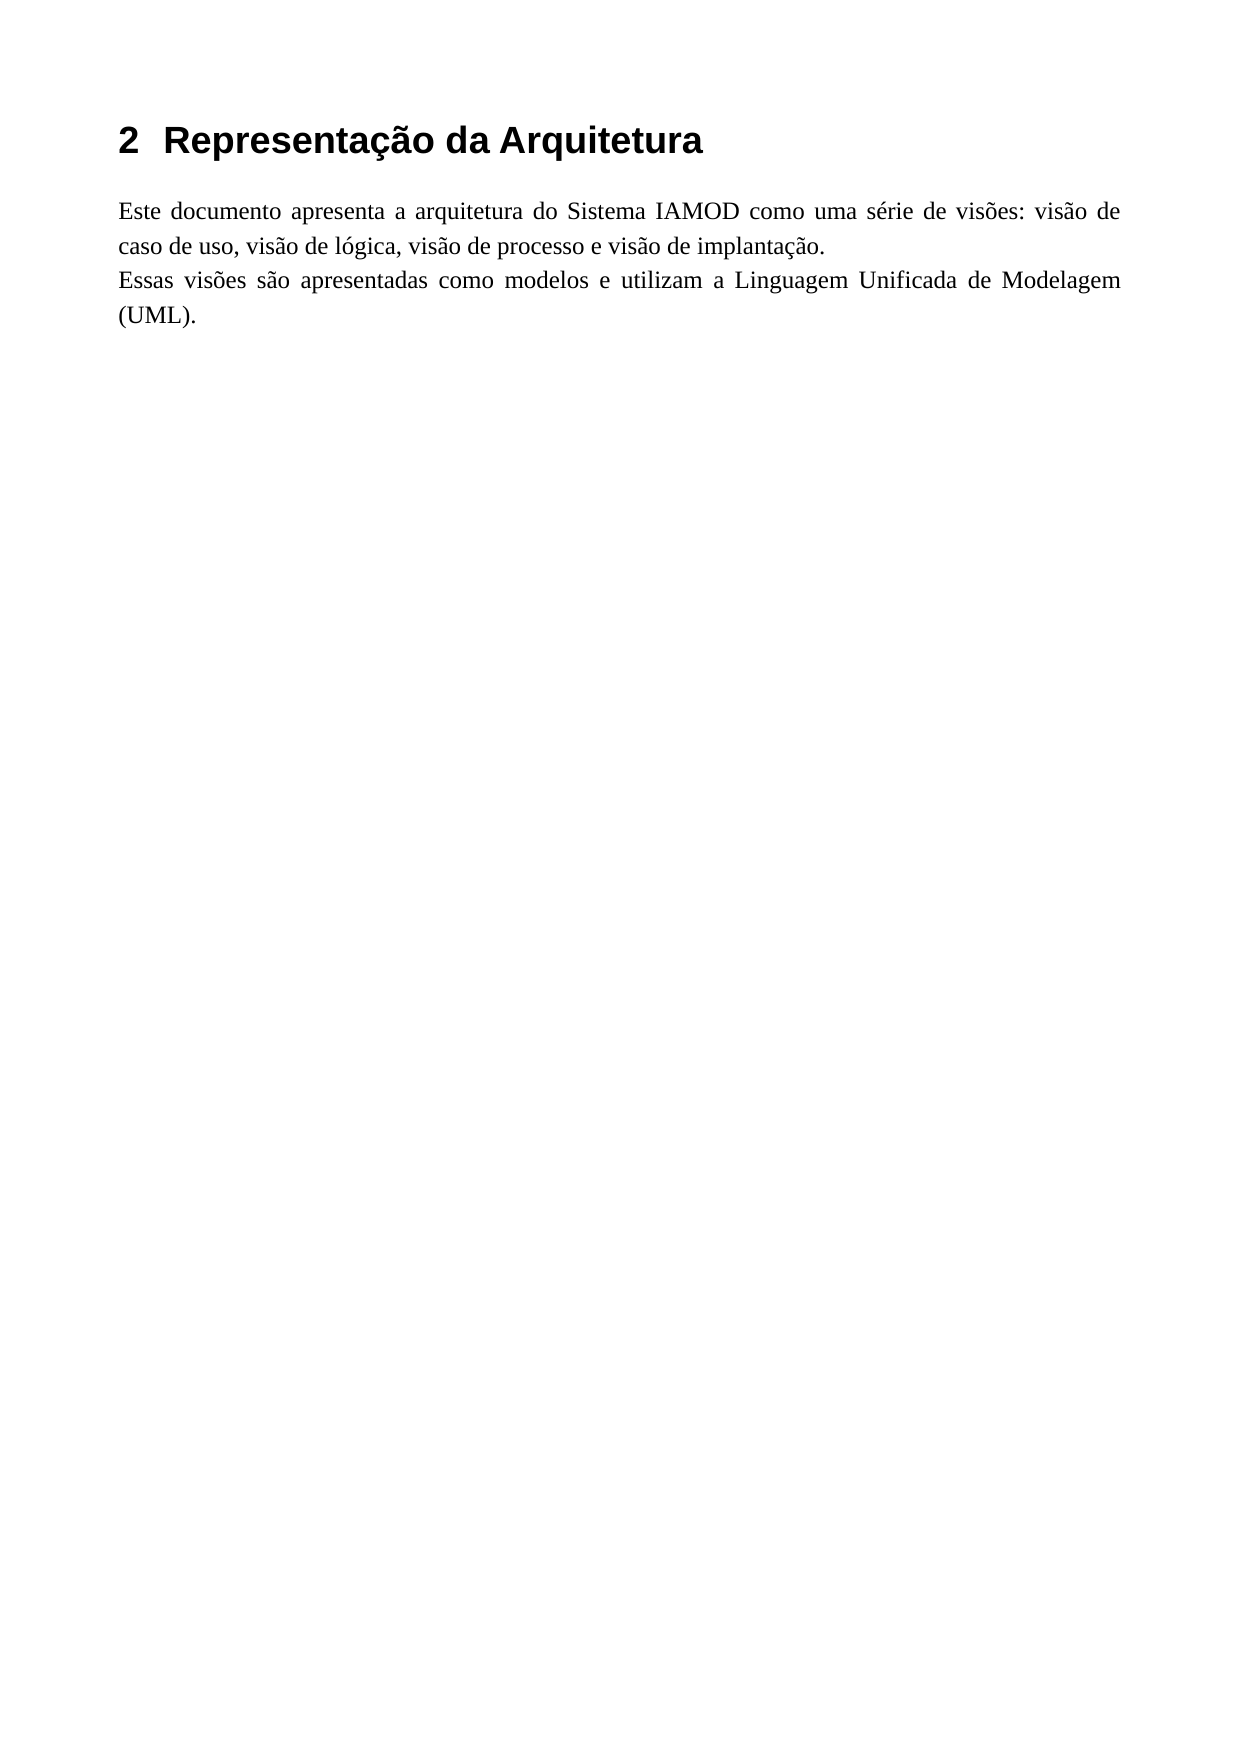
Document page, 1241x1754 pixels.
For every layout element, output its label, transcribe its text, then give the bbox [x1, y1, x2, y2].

subtitle Representação da Arquitetura [118, 118, 1122, 162]
text Essas visões são apresentadas como modelos e utilizam a Linguagem Unificada de Modelagem (UML). [118, 265, 1122, 328]
text Este documento apresenta a arquitetura do Sistema IAMOD como uma série de visões: visão de caso de uso, visão de lógica, visão de processo e visão de implantação. [118, 196, 1122, 259]
